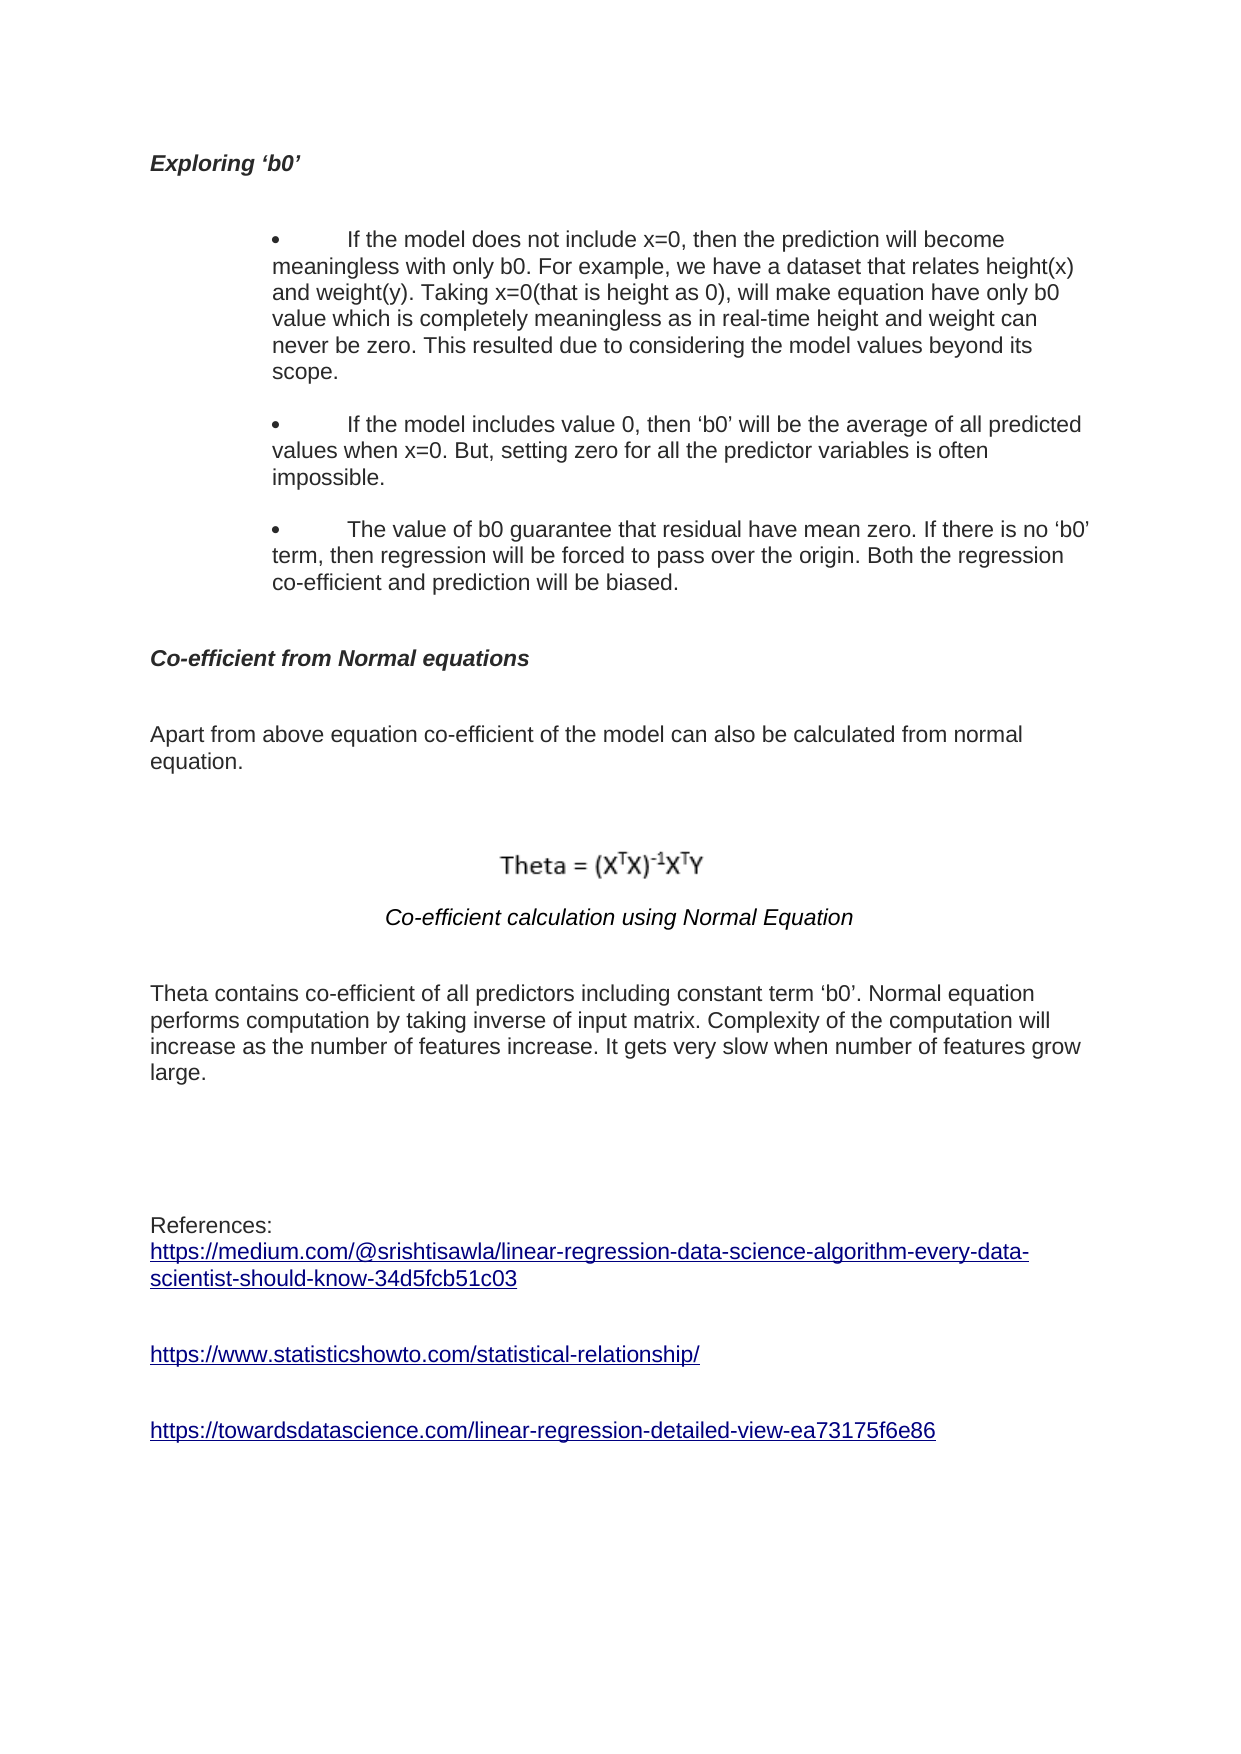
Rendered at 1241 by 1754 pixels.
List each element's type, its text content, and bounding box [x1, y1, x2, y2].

list The value of b0 guarantee that residual have mean zero. If there is no ‘b0’ term, then regression will be forced to pass over the origin. Both the regression co-efficient and prediction will be biased. [272, 516, 1090, 595]
text https://www.statisticshowto.com/statistical-relationship/ [150, 1341, 1090, 1367]
text Co-efficient calculation using Normal Equation [150, 904, 1090, 930]
text References: https://medium.com/@srishtisawla/linear-regression-data-science-algorithm-every-data-scientist-should-know-34d5fcb51c03 [150, 1212, 1090, 1291]
text Apart from above equation co-efficient of the model can also be calculated from normal equation. [150, 721, 1090, 774]
list If the model does not include x=0, then the prediction will become meaningless with only b0. For example, we have a dataset that relates height(x) and weight(y). Taking x=0(that is height as 0), will make equation have only b0 value which is completely meaningless as in real-time height and weight can never be zero. This resulted due to considering the model values beyond its scope. [272, 226, 1090, 384]
text Co-efficient from Normal equations [150, 645, 1090, 671]
text Theta contains co-efficient of all predictors including constant term ‘b0’. Normal equation performs computation by taking inverse of input matrix. Complexity of the computation will increase as the number of features increase. It gets very slow when number of features grow large. [150, 980, 1090, 1086]
list If the model includes value 0, then ‘b0’ will be the average of all predicted values when x=0. But, setting zero for all the predictor variables is often impossible. [272, 411, 1090, 490]
text https://towardsdatascience.com/linear-regression-detailed-view-ea73175f6e86 [150, 1417, 1090, 1444]
text Exploring ‘b0’ [150, 150, 1090, 176]
